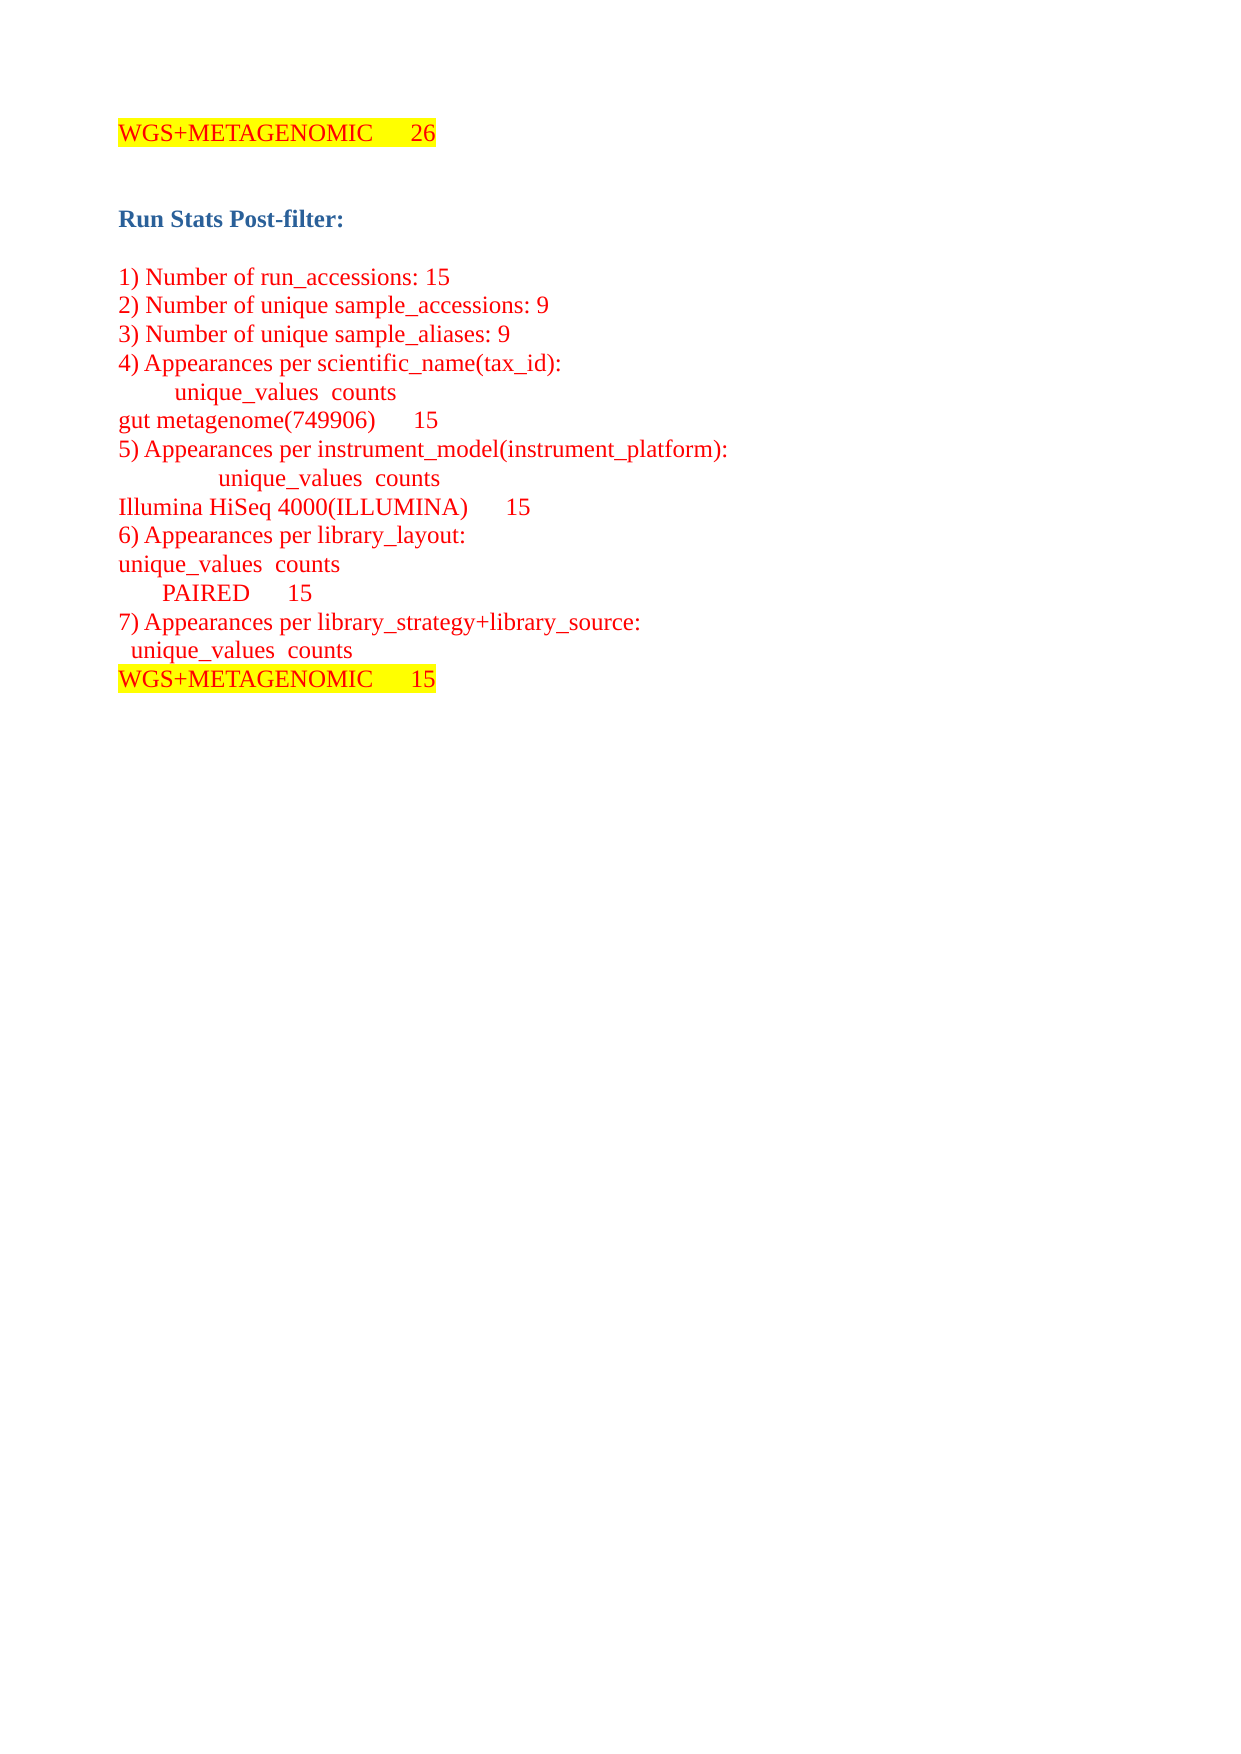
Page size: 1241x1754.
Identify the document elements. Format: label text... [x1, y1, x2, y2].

text unique_values counts [118, 377, 1122, 406]
text WGS+METAGENOMIC 26 [118, 118, 1122, 147]
text 4) Appearances per scientific_name(tax_id): [118, 348, 1122, 377]
text Illumina HiSeq 4000(ILLUMINA) 15 [118, 492, 1122, 521]
text 2) Number of unique sample_accessions: 9 [118, 291, 1122, 319]
text 3) Number of unique sample_aliases: 9 [118, 319, 1122, 348]
text Run Stats Post-filter: [118, 204, 1122, 233]
text 5) Appearances per instrument_model(instrument_platform): [118, 434, 1122, 463]
text unique_values counts [118, 549, 1122, 578]
text unique_values counts [118, 463, 1122, 492]
text gut metagenome(749906) 15 [118, 406, 1122, 434]
text 1) Number of run_accessions: 15 [118, 262, 1122, 291]
text 7) Appearances per library_strategy+library_source: [118, 607, 1122, 636]
text 6) Appearances per library_layout: [118, 521, 1122, 549]
text PAIRED 15 [118, 578, 1122, 607]
text WGS+METAGENOMIC 15 [118, 664, 1122, 693]
text unique_values counts [118, 636, 1122, 664]
